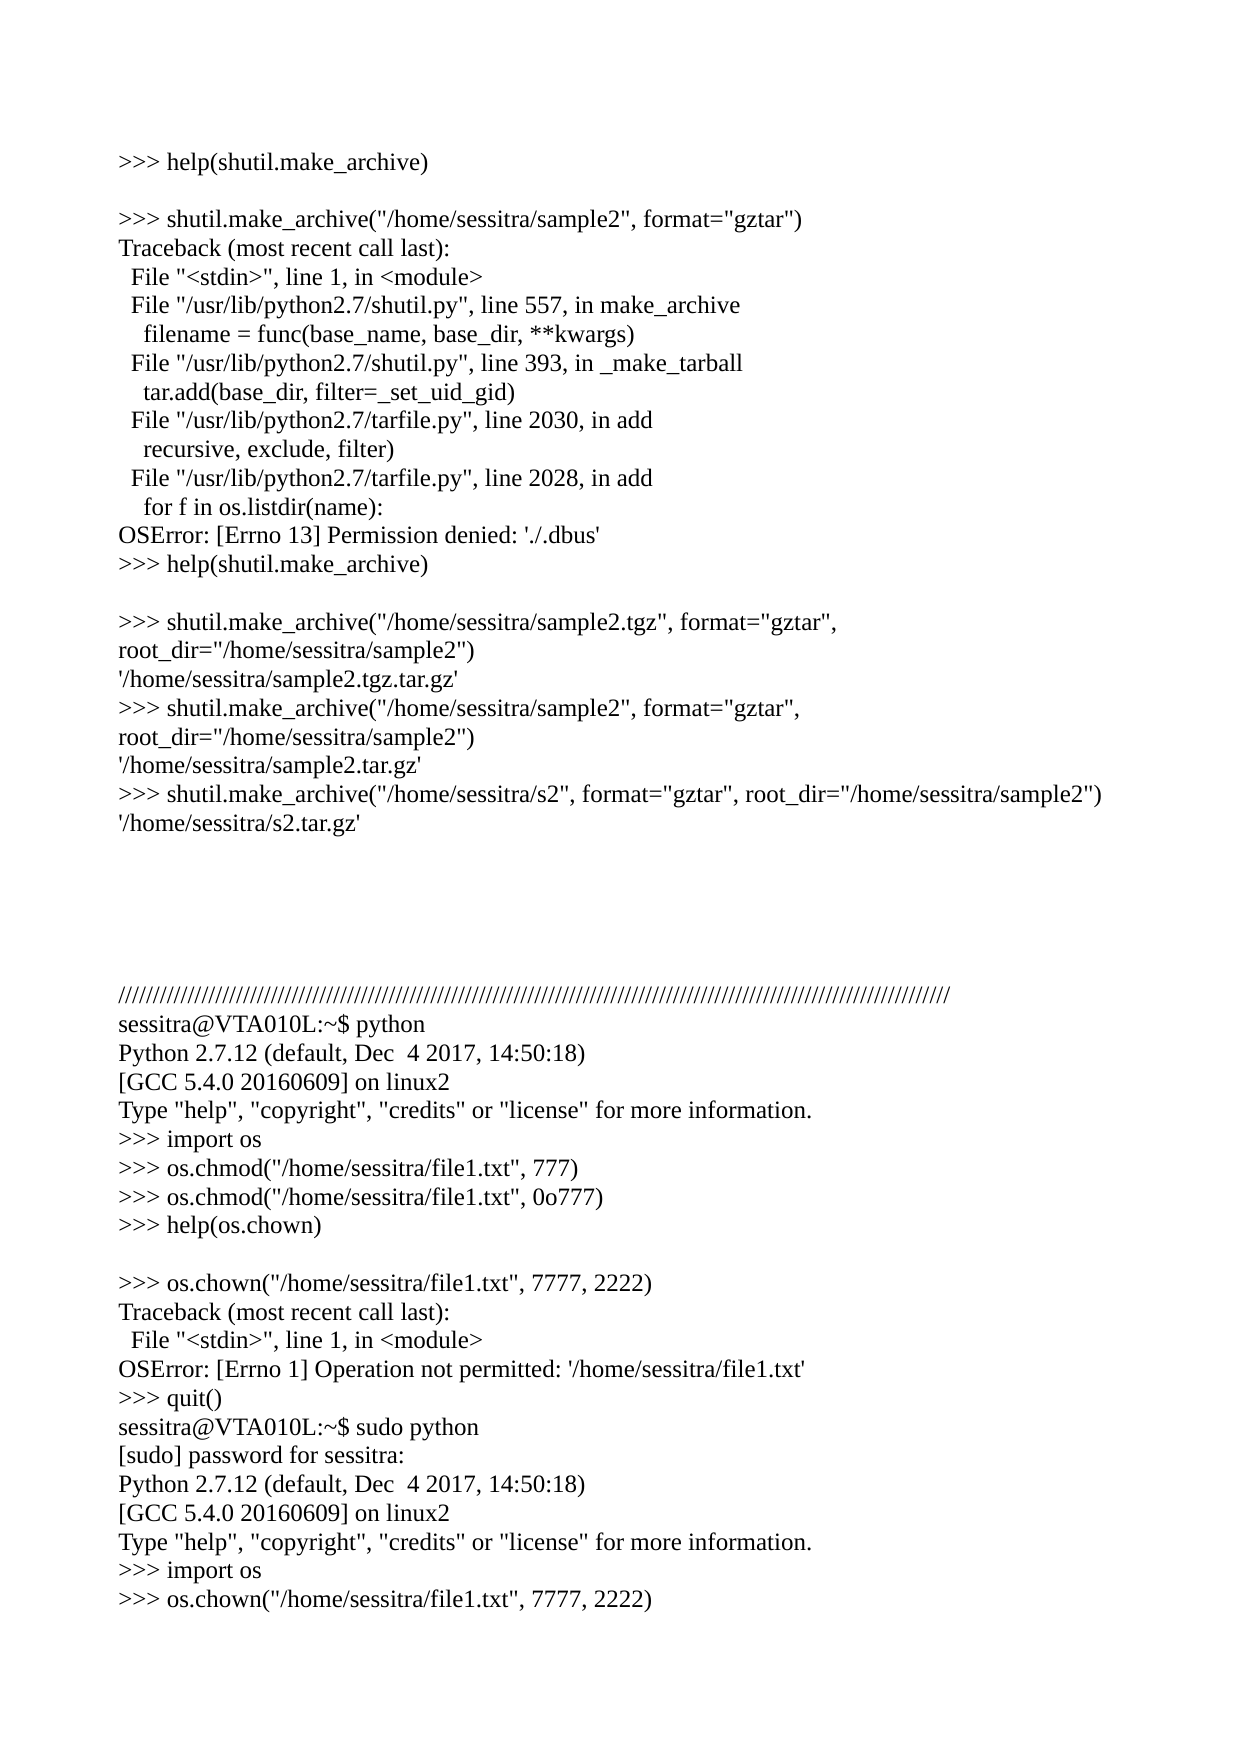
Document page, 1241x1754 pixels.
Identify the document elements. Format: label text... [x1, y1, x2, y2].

text File "<stdin>", line 1, in <module> [118, 262, 1122, 291]
text >>> import os [118, 1556, 1122, 1584]
text Traceback (most recent call last): [118, 1297, 1122, 1326]
text [GCC 5.4.0 20160609] on linux2 [118, 1067, 1122, 1096]
text >>> help(shutil.make_archive) [118, 147, 1122, 176]
text >>> os.chmod("/home/sessitra/file1.txt", 777) [118, 1153, 1122, 1182]
text >>> os.chmod("/home/sessitra/file1.txt", 0o777) [118, 1182, 1122, 1211]
text for f in os.listdir(name): [118, 492, 1122, 521]
text Python 2.7.12 (default, Dec 4 2017, 14:50:18) [118, 1038, 1122, 1067]
text >>> help(shutil.make_archive) [118, 549, 1122, 578]
text >>> import os [118, 1124, 1122, 1153]
text sessitra@VTA010L:~$ python [118, 1009, 1122, 1038]
text File "/usr/lib/python2.7/shutil.py", line 557, in make_archive [118, 291, 1122, 319]
text [GCC 5.4.0 20160609] on linux2 [118, 1498, 1122, 1527]
text tar.add(base_dir, filter=_set_uid_gid) [118, 377, 1122, 406]
text recursive, exclude, filter) [118, 434, 1122, 463]
text sessitra@VTA010L:~$ sudo python [118, 1412, 1122, 1441]
text >>> quit() [118, 1383, 1122, 1412]
text >>> os.chown("/home/sessitra/file1.txt", 7777, 2222) [118, 1268, 1122, 1297]
text filename = func(base_name, base_dir, **kwargs) [118, 319, 1122, 348]
text Type "help", "copyright", "credits" or "license" for more information. [118, 1527, 1122, 1556]
text OSError: [Errno 1] Operation not permitted: '/home/sessitra/file1.txt' [118, 1354, 1122, 1383]
text '/home/sessitra/s2.tar.gz' [118, 808, 1122, 837]
text >>> help(os.chown) [118, 1211, 1122, 1239]
text >>> shutil.make_archive("/home/sessitra/sample2.tgz", format="gztar", root_dir="/home/sessitra/sample2") [118, 607, 1122, 664]
text //////////////////////////////////////////////////////////////////////////////////////////////////////////////////////// [118, 981, 1122, 1009]
text >>> shutil.make_archive("/home/sessitra/sample2", format="gztar", root_dir="/home/sessitra/sample2") [118, 693, 1122, 751]
text File "/usr/lib/python2.7/tarfile.py", line 2030, in add [118, 406, 1122, 434]
text >>> shutil.make_archive("/home/sessitra/s2", format="gztar", root_dir="/home/sessitra/sample2") [118, 779, 1122, 808]
text '/home/sessitra/sample2.tar.gz' [118, 751, 1122, 779]
text Traceback (most recent call last): [118, 233, 1122, 262]
text Type "help", "copyright", "credits" or "license" for more information. [118, 1096, 1122, 1124]
text File "/usr/lib/python2.7/shutil.py", line 393, in _make_tarball [118, 348, 1122, 377]
text File "<stdin>", line 1, in <module> [118, 1326, 1122, 1354]
text OSError: [Errno 13] Permission denied: './.dbus' [118, 521, 1122, 549]
text Python 2.7.12 (default, Dec 4 2017, 14:50:18) [118, 1469, 1122, 1498]
text >>> shutil.make_archive("/home/sessitra/sample2", format="gztar") [118, 204, 1122, 233]
text [sudo] password for sessitra: [118, 1441, 1122, 1469]
text >>> os.chown("/home/sessitra/file1.txt", 7777, 2222) [118, 1584, 1122, 1613]
text '/home/sessitra/sample2.tgz.tar.gz' [118, 664, 1122, 693]
text File "/usr/lib/python2.7/tarfile.py", line 2028, in add [118, 463, 1122, 492]
